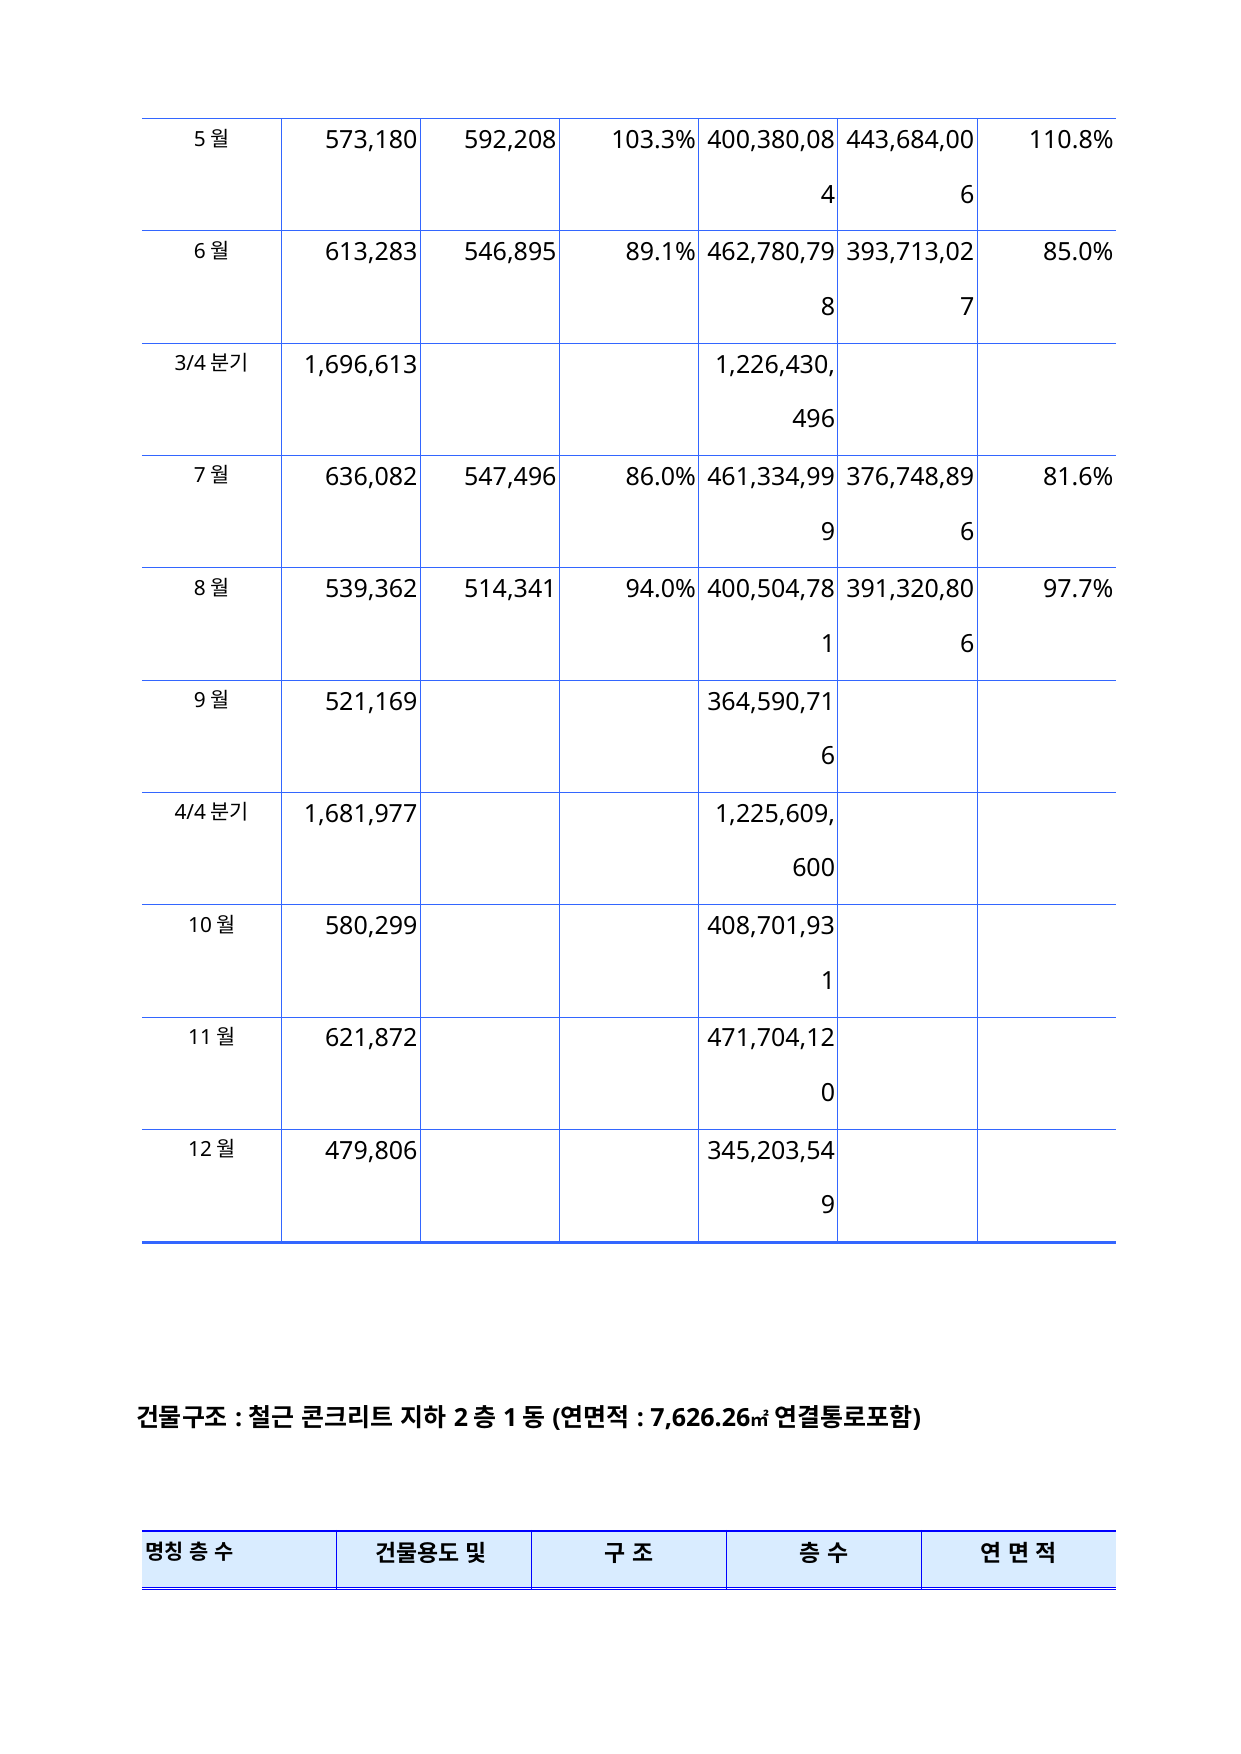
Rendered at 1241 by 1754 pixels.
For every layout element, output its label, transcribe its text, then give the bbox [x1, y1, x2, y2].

table_header 구 조 [532, 1532, 726, 1587]
table_cell [978, 344, 1116, 455]
table_cell 547,496 [421, 456, 559, 567]
table_cell [838, 793, 977, 904]
table_cell 592,208 [421, 119, 559, 230]
table_cell [421, 905, 559, 1016]
table_cell [978, 905, 1116, 1016]
table_cell [978, 681, 1116, 792]
table_cell 1,225,609,600 [699, 793, 837, 904]
table_cell [978, 1130, 1116, 1241]
table_cell 573,180 [282, 119, 420, 230]
table_cell [838, 344, 977, 455]
table_cell 514,341 [421, 568, 559, 679]
table_cell 1,681,977 [282, 793, 420, 904]
table_cell 400,380,084 [699, 119, 837, 230]
table_cell 462,780,798 [699, 231, 837, 343]
table_cell 81.6% [978, 456, 1116, 567]
table_cell 400,504,781 [699, 568, 837, 679]
table_cell 479,806 [282, 1130, 420, 1241]
table_cell 7월 [142, 456, 281, 567]
table_header 연 면 적 [922, 1532, 1116, 1587]
table_cell [560, 1130, 698, 1241]
table_cell 364,590,716 [699, 681, 837, 792]
table_cell 1,696,613 [282, 344, 420, 455]
table_cell 613,283 [282, 231, 420, 343]
table_cell 85.0% [978, 231, 1116, 343]
table_cell 6월 [142, 231, 281, 343]
table_cell 461,334,999 [699, 456, 837, 567]
table_cell [560, 1018, 698, 1129]
table_cell [421, 793, 559, 904]
table_cell 521,169 [282, 681, 420, 792]
table_cell [560, 681, 698, 792]
table_cell 391,320,806 [838, 568, 977, 679]
table_cell [560, 344, 698, 455]
table_cell [421, 681, 559, 792]
table_cell 5월 [142, 119, 281, 230]
table_cell 3/4분기 [142, 344, 281, 455]
table_cell [560, 793, 698, 904]
table_header 명칭 층 수 [142, 1532, 336, 1587]
table_cell [838, 681, 977, 792]
table_cell [421, 1018, 559, 1129]
table_header 층 수 [727, 1532, 921, 1587]
table_cell 580,299 [282, 905, 420, 1016]
table_cell 539,362 [282, 568, 420, 679]
table_cell 9월 [142, 681, 281, 792]
table_cell 443,684,006 [838, 119, 977, 230]
table_cell 94.0% [560, 568, 698, 679]
table_cell [978, 1018, 1116, 1129]
table_cell 11월 [142, 1018, 281, 1129]
text 건물구조 : 철근 콘크리트 지하 2층 1동 (연면적 : 7,626.26㎡ 연결통로포함) [136, 1397, 1122, 1434]
table_cell [838, 1130, 977, 1241]
table_cell 393,713,027 [838, 231, 977, 343]
table_cell 636,082 [282, 456, 420, 567]
table_cell [978, 793, 1116, 904]
table_cell 86.0% [560, 456, 698, 567]
table_cell [838, 905, 977, 1016]
table_cell [838, 1018, 977, 1129]
table_cell 110.8% [978, 119, 1116, 230]
table_cell 471,704,120 [699, 1018, 837, 1129]
table_cell 12월 [142, 1130, 281, 1241]
table_cell 408,701,931 [699, 905, 837, 1016]
table_cell [560, 905, 698, 1016]
table_cell 345,203,549 [699, 1130, 837, 1241]
table_cell 546,895 [421, 231, 559, 343]
table_cell [421, 344, 559, 455]
table_cell [421, 1130, 559, 1241]
table_cell 4/4분기 [142, 793, 281, 904]
table_cell 1,226,430,496 [699, 344, 837, 455]
table_cell 376,748,896 [838, 456, 977, 567]
table_cell 8월 [142, 568, 281, 679]
table_header 건물용도 및 [337, 1532, 531, 1587]
table_cell 10월 [142, 905, 281, 1016]
table_cell 89.1% [560, 231, 698, 343]
table_cell 97.7% [978, 568, 1116, 679]
table_cell 621,872 [282, 1018, 420, 1129]
table_cell 103.3% [560, 119, 698, 230]
